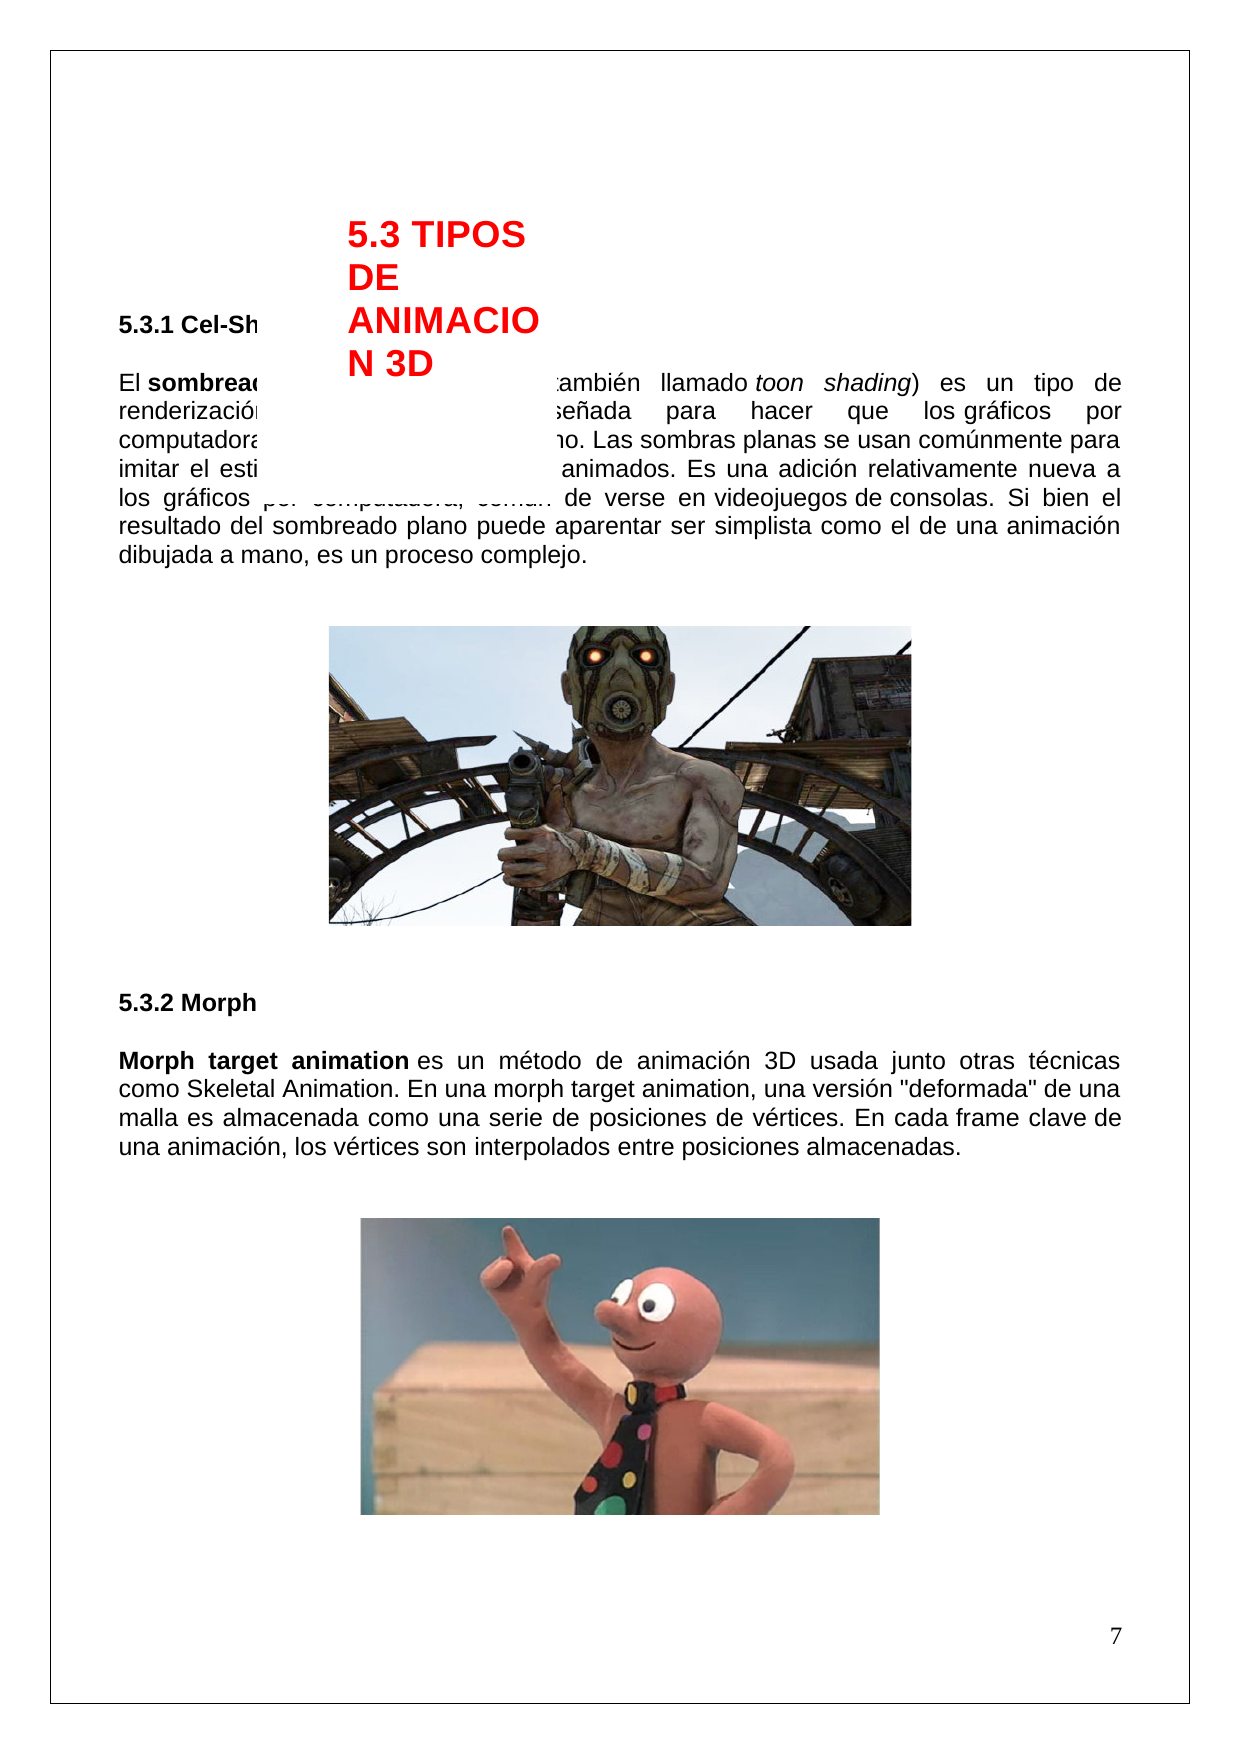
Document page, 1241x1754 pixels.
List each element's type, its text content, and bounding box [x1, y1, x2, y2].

text 5.3 TIPOS DE ANIMACION 3D [347, 212, 542, 384]
text 5.3.2 Morph [118, 988, 1122, 1017]
text 5.3.1 Cel-Shaded. [557, 310, 1122, 339]
text Morph target animation es un método de animación 3D usada junto otras técnicas como Skeletal Animation. En una morph target animation, una versión "deformada" de una malla es almacenada como una serie de posiciones de vértices. En cada frame clave de una animación, los vértices son interpolados entre posiciones almacenadas. [118, 1046, 1122, 1161]
text El sombreado plano o cel shading (también llamado toon shading) es un tipo de renderización no fotorrealista diseñada para hacer que los gráficos por computadora parezcan dibujados a mano. Las sombras planas se usan comúnmente para imitar el estilo de los cómics o dibujos animados. Es una adición relativamente nueva a los gráficos por computadora, común de verse en videojuegos de consolas. Si bien el resultado del sombreado plano puede aparentar ser simplista como el de una animación dibujada a mano, es un proceso complejo. [118, 367, 1122, 569]
text 5.3.1 Cel-Shaded. [118, 310, 257, 339]
